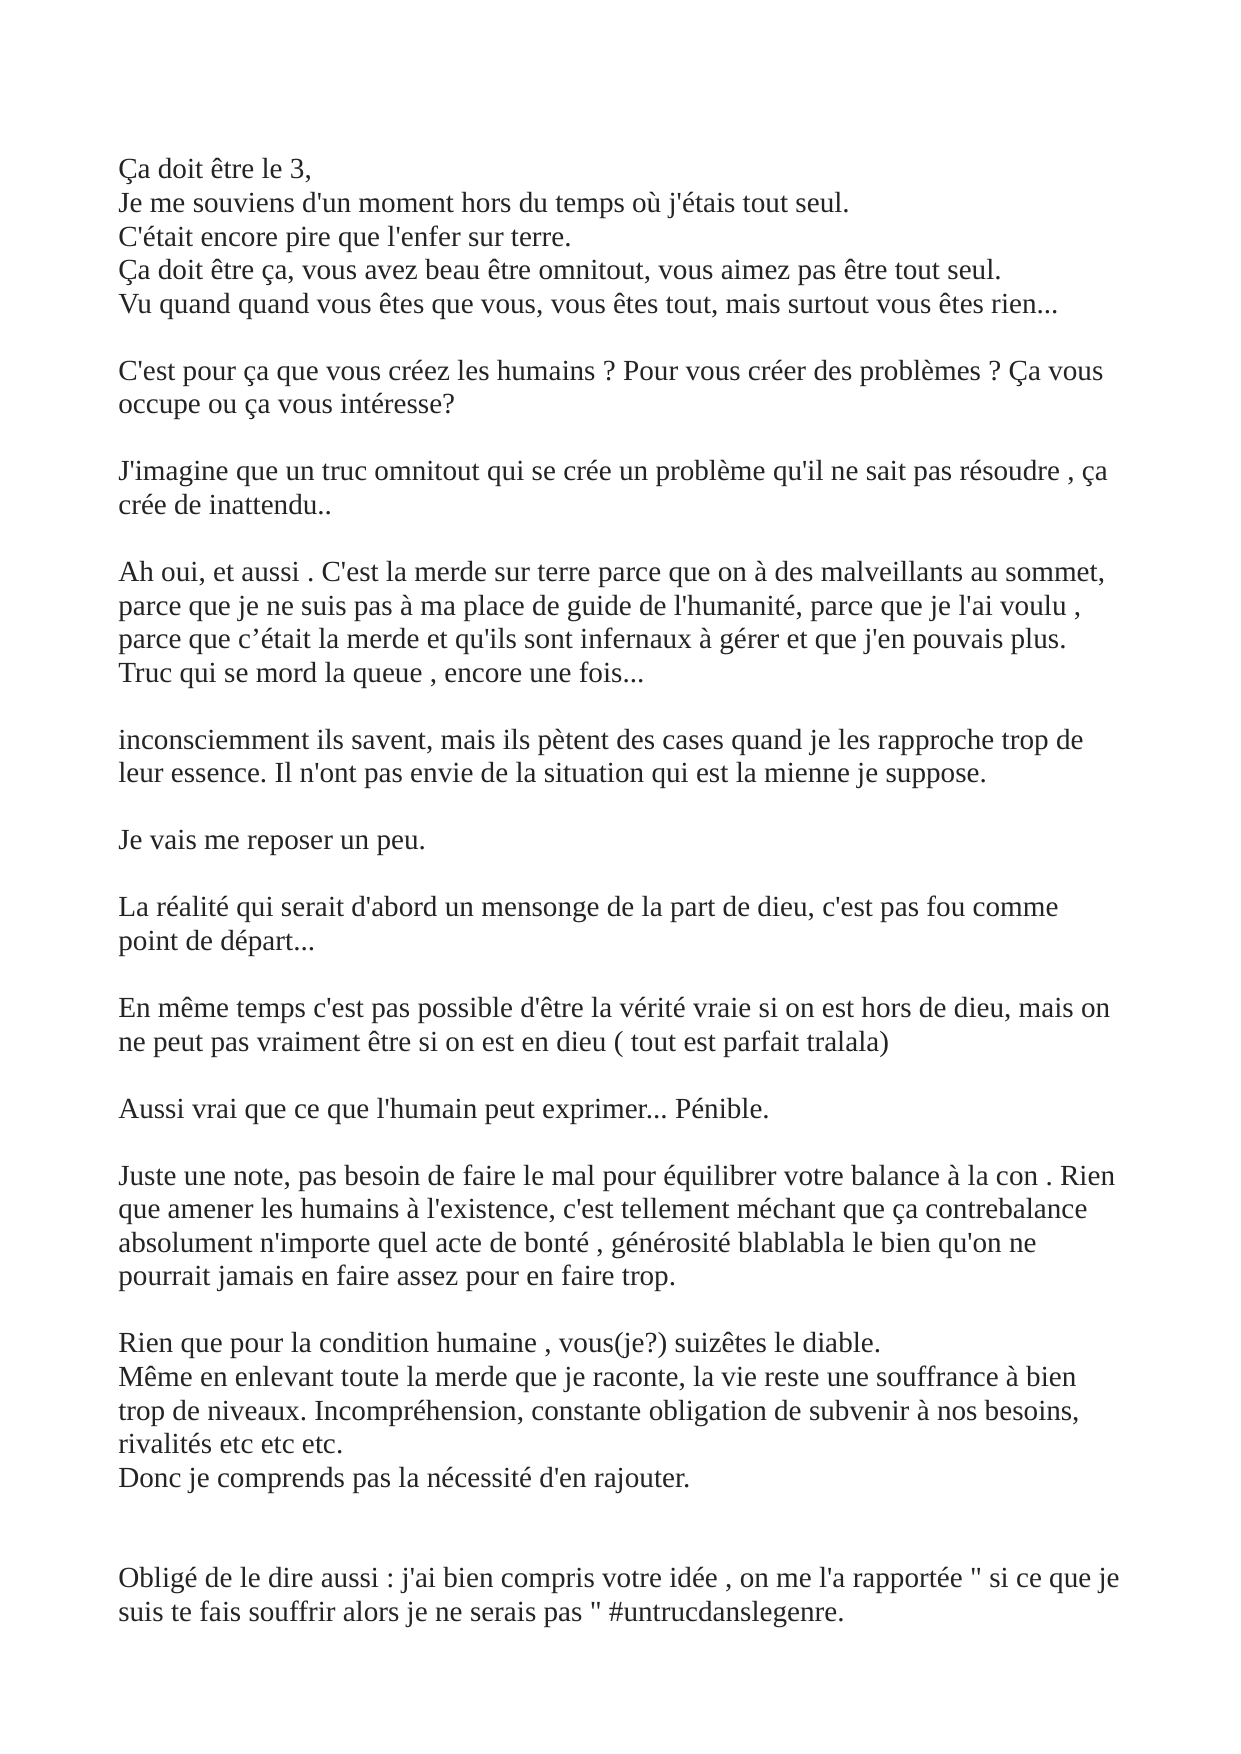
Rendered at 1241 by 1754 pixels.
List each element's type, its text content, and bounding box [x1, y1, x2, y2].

text La réalité qui serait d'abord un mensonge de la part de dieu, c'est pas fou comme point de départ... [118, 889, 1122, 957]
text Ça doit être le 3, [118, 152, 1122, 185]
text J'imagine que un truc omnitout qui se crée un problème qu'il ne sait pas résoudre , ça crée de inattendu.. [118, 453, 1122, 521]
text C'était encore pire que l'enfer sur terre. [118, 219, 1122, 252]
text Obligé de le dire aussi : j'ai bien compris votre idée , on me l'a rapportée " si ce que je suis te fais souffrir alors je ne serais pas " #untrucdanslegenre. [118, 1560, 1122, 1627]
text C'est pour ça que vous créez les humains ? Pour vous créer des problèmes ? Ça vous occupe ou ça vous intéresse? [118, 353, 1122, 420]
text Ah oui, et aussi . C'est la merde sur terre parce que on à des malveillants au sommet, parce que je ne suis pas à ma place de guide de l'humanité, parce que je l'ai voulu , parce que c’était la merde et qu'ils sont infernaux à gérer et que j'en pouvais plus. [118, 554, 1122, 655]
text inconsciemment ils savent, mais ils pètent des cases quand je les rapproche trop de leur essence. Il n'ont pas envie de la situation qui est la mienne je suppose. [118, 722, 1122, 789]
text Truc qui se mord la queue , encore une fois... [118, 655, 1122, 688]
text Juste une note, pas besoin de faire le mal pour équilibrer votre balance à la con . Rien que amener les humains à l'existence, c'est tellement méchant que ça contrebalance absolument n'importe quel acte de bonté , générosité blablabla le bien qu'on ne pourrait jamais en faire assez pour en faire trop. Rien que pour la condition humaine , vous(je?) suizêtes le diable. Même en enlevant toute la merde que je raconte, la vie reste une souffrance à bien trop de niveaux. Incompréhension, constante obligation de subvenir à nos besoins, rivalités etc etc etc. [118, 1158, 1122, 1460]
text Ça doit être ça, vous avez beau être omnitout, vous aimez pas être tout seul. [118, 252, 1122, 286]
text Donc je comprends pas la nécessité d'en rajouter. [118, 1460, 1122, 1493]
text Je me souviens d'un moment hors du temps où j'étais tout seul. [118, 185, 1122, 219]
text Je vais me reposer un peu. [118, 822, 1122, 856]
text Aussi vrai que ce que l'humain peut exprimer... Pénible. [118, 1091, 1122, 1124]
text En même temps c'est pas possible d'être la vérité vraie si on est hors de dieu, mais on ne peut pas vraiment être si on est en dieu ( tout est parfait tralala) [118, 990, 1122, 1057]
text Vu quand quand vous êtes que vous, vous êtes tout, mais surtout vous êtes rien... [118, 286, 1122, 319]
